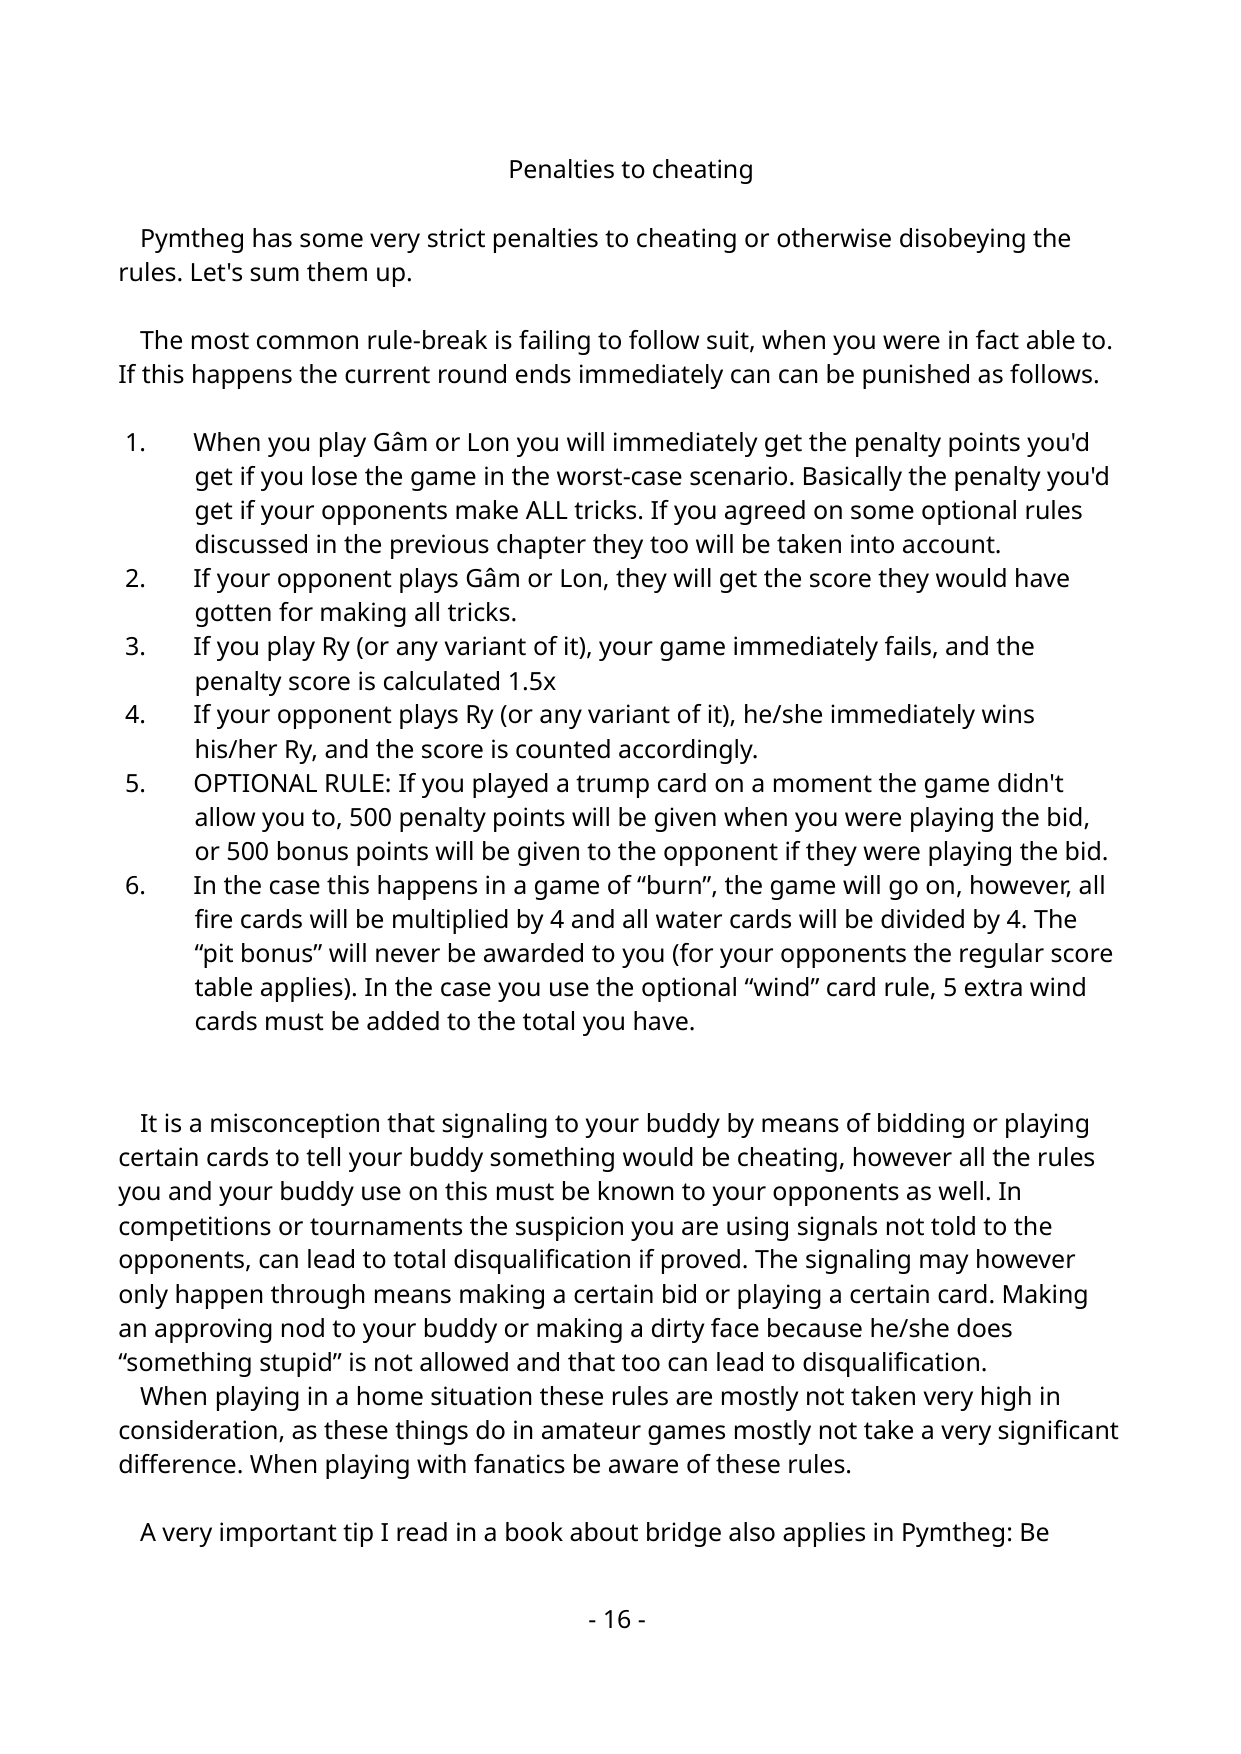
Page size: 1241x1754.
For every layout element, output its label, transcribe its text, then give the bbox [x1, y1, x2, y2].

text Pymtheg has some very strict penalties to cheating or otherwise disobeying the rules. Let's sum them up. [118, 220, 1122, 288]
text It is a misconception that signaling to your buddy by means of bidding or playing certain cards to tell your buddy something would be cheating, however all the rules you and your buddy use on this must be known to your opponents as well. In competitions or tournaments the suspicion you are using signals not told to the opponents, can lead to total disqualification if proved. The signaling may however only happen through means making a certain bid or playing a certain card. Making an approving nod to your buddy or making a dirty face because he/she does “something stupid” is not allowed and that too can lead to disqualification. [118, 1106, 1122, 1378]
text Penalties to cheating [118, 152, 1122, 186]
text A very important tip I read in a book about bridge also applies in Pymtheg: Be [118, 1515, 1122, 1549]
list In the case this happens in a game of “burn”, the game will go on, however, all fire cards will be multiplied by 4 and all water cards will be divided by 4. The “pit bonus” will never be awarded to you (for your opponents the regular score table applies). In the case you use the optional “wind” card rule, 5 extra wind cards must be added to the total you have. [125, 867, 1122, 1038]
list When you play Gâm or Lon you will immediately get the penalty points you'd get if you lose the game in the worst-case scenario. Basically the penalty you'd get if your opponents make ALL tricks. If you agreed on some optional rules discussed in the previous chapter they too will be taken into account. [125, 425, 1122, 561]
text When playing in a home situation these rules are mostly not taken very high in consideration, as these things do in amateur games mostly not take a very significant difference. When playing with fanatics be aware of these rules. [118, 1378, 1122, 1481]
list OPTIONAL RULE: If you played a trump card on a moment the game didn't allow you to, 500 penalty points will be given when you were playing the bid, or 500 bonus points will be given to the opponent if they were playing the bid. [125, 765, 1122, 867]
list If your opponent plays Ry (or any variant of it), he/she immediately wins his/her Ry, and the score is counted accordingly. [125, 697, 1122, 765]
list If your opponent plays Gâm or Lon, they will get the score they would have gotten for making all tricks. [125, 561, 1122, 629]
text The most common rule-break is failing to follow suit, when you were in fact able to. If this happens the current round ends immediately can can be punished as follows. [118, 322, 1122, 391]
list If you play Ry (or any variant of it), your game immediately fails, and the penalty score is calculated 1.5x [125, 629, 1122, 697]
